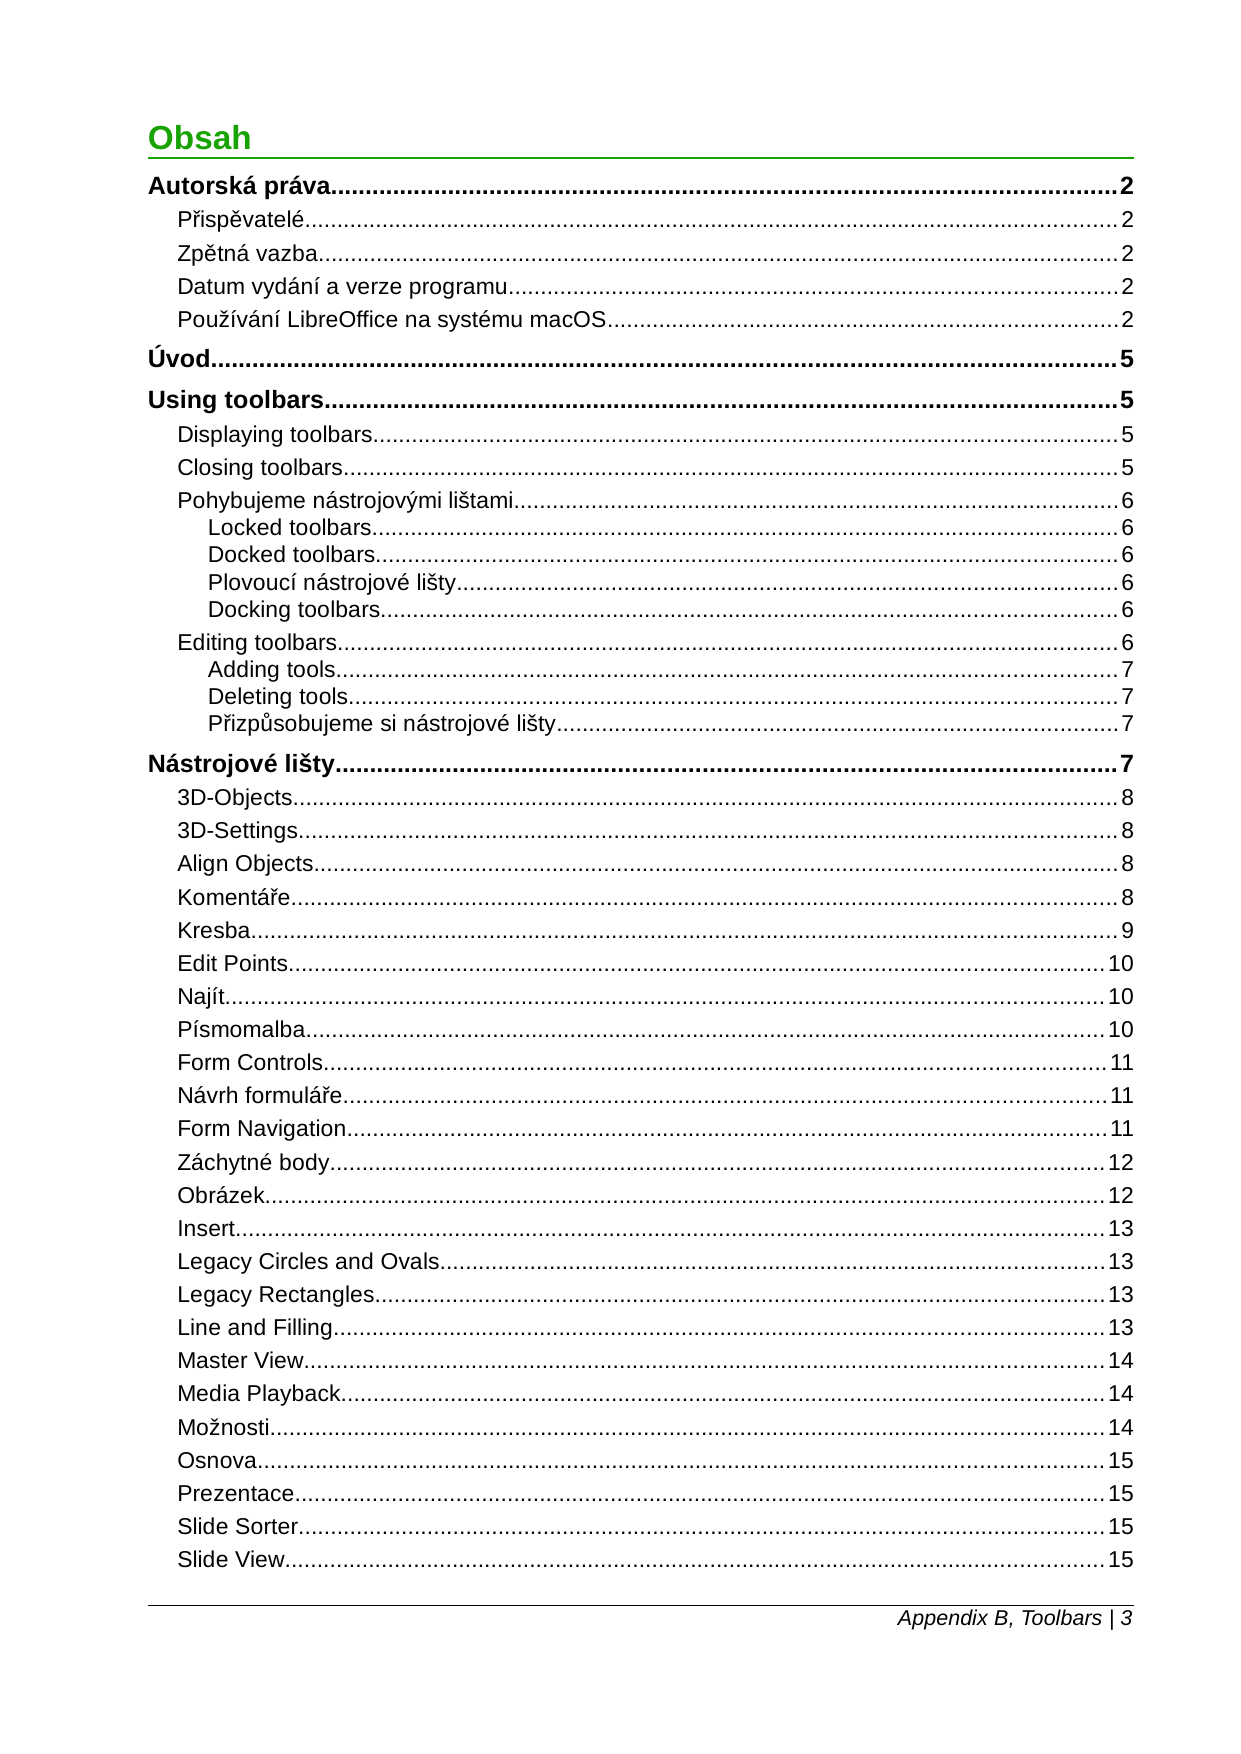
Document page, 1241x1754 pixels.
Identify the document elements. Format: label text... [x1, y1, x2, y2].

text Komentáře 8 [177, 883, 1134, 910]
text Slide View 15 [177, 1545, 1134, 1572]
text Deleting tools 7 [208, 682, 1134, 709]
text Najít 10 [177, 982, 1134, 1009]
text Align Objects 8 [177, 850, 1134, 877]
text Line and Filling 13 [177, 1313, 1134, 1341]
text Legacy Circles and Ovals 13 [177, 1247, 1134, 1274]
text Možnosti 14 [177, 1413, 1134, 1440]
text Obrázek 12 [177, 1181, 1134, 1208]
text Používání LibreOffice na systému macOS 2 [177, 305, 1134, 332]
text Using toolbars 5 [148, 385, 1134, 414]
text Prezentace 15 [177, 1479, 1134, 1506]
text Nástrojové lišty 7 [148, 748, 1134, 777]
text Datum vydání a verze programu 2 [177, 272, 1134, 299]
text Plovoucí nástrojové lišty 6 [208, 568, 1134, 595]
text Zpětná vazba 2 [177, 239, 1134, 266]
text Přizpůsobujeme si nástrojové lišty 7 [208, 709, 1134, 736]
text Autorská práva 2 [148, 171, 1134, 200]
text Closing toolbars 5 [177, 453, 1134, 481]
text Písmomalba 10 [177, 1015, 1134, 1042]
text Osnova 15 [177, 1446, 1134, 1473]
text Úvod 5 [148, 344, 1134, 373]
text Media Playback 14 [177, 1380, 1134, 1407]
subtitle Obsah [148, 118, 1134, 157]
text Pohybujeme nástrojovými lištami 6 [177, 487, 1134, 514]
text Slide Sorter 15 [177, 1512, 1134, 1539]
text Přispěvatelé 2 [177, 206, 1134, 233]
text Locked toolbars 6 [208, 514, 1134, 541]
text Insert 13 [177, 1214, 1134, 1241]
text Návrh formuláře 11 [177, 1082, 1134, 1109]
text Docked toolbars 6 [208, 541, 1134, 568]
text Docking toolbars 6 [208, 595, 1134, 622]
text Master View 14 [177, 1347, 1134, 1374]
text Adding tools 7 [208, 655, 1134, 682]
text Editing toolbars 6 [177, 628, 1134, 655]
text 3D-Objects 8 [177, 783, 1134, 811]
text Záchytné body 12 [177, 1148, 1134, 1175]
text Form Controls 11 [177, 1048, 1134, 1076]
text 3D-Settings 8 [177, 817, 1134, 844]
text Displaying toolbars 5 [177, 420, 1134, 447]
text Edit Points 10 [177, 949, 1134, 976]
text Form Navigation 11 [177, 1115, 1134, 1142]
text Legacy Rectangles 13 [177, 1280, 1134, 1307]
text Kresba 9 [177, 916, 1134, 943]
